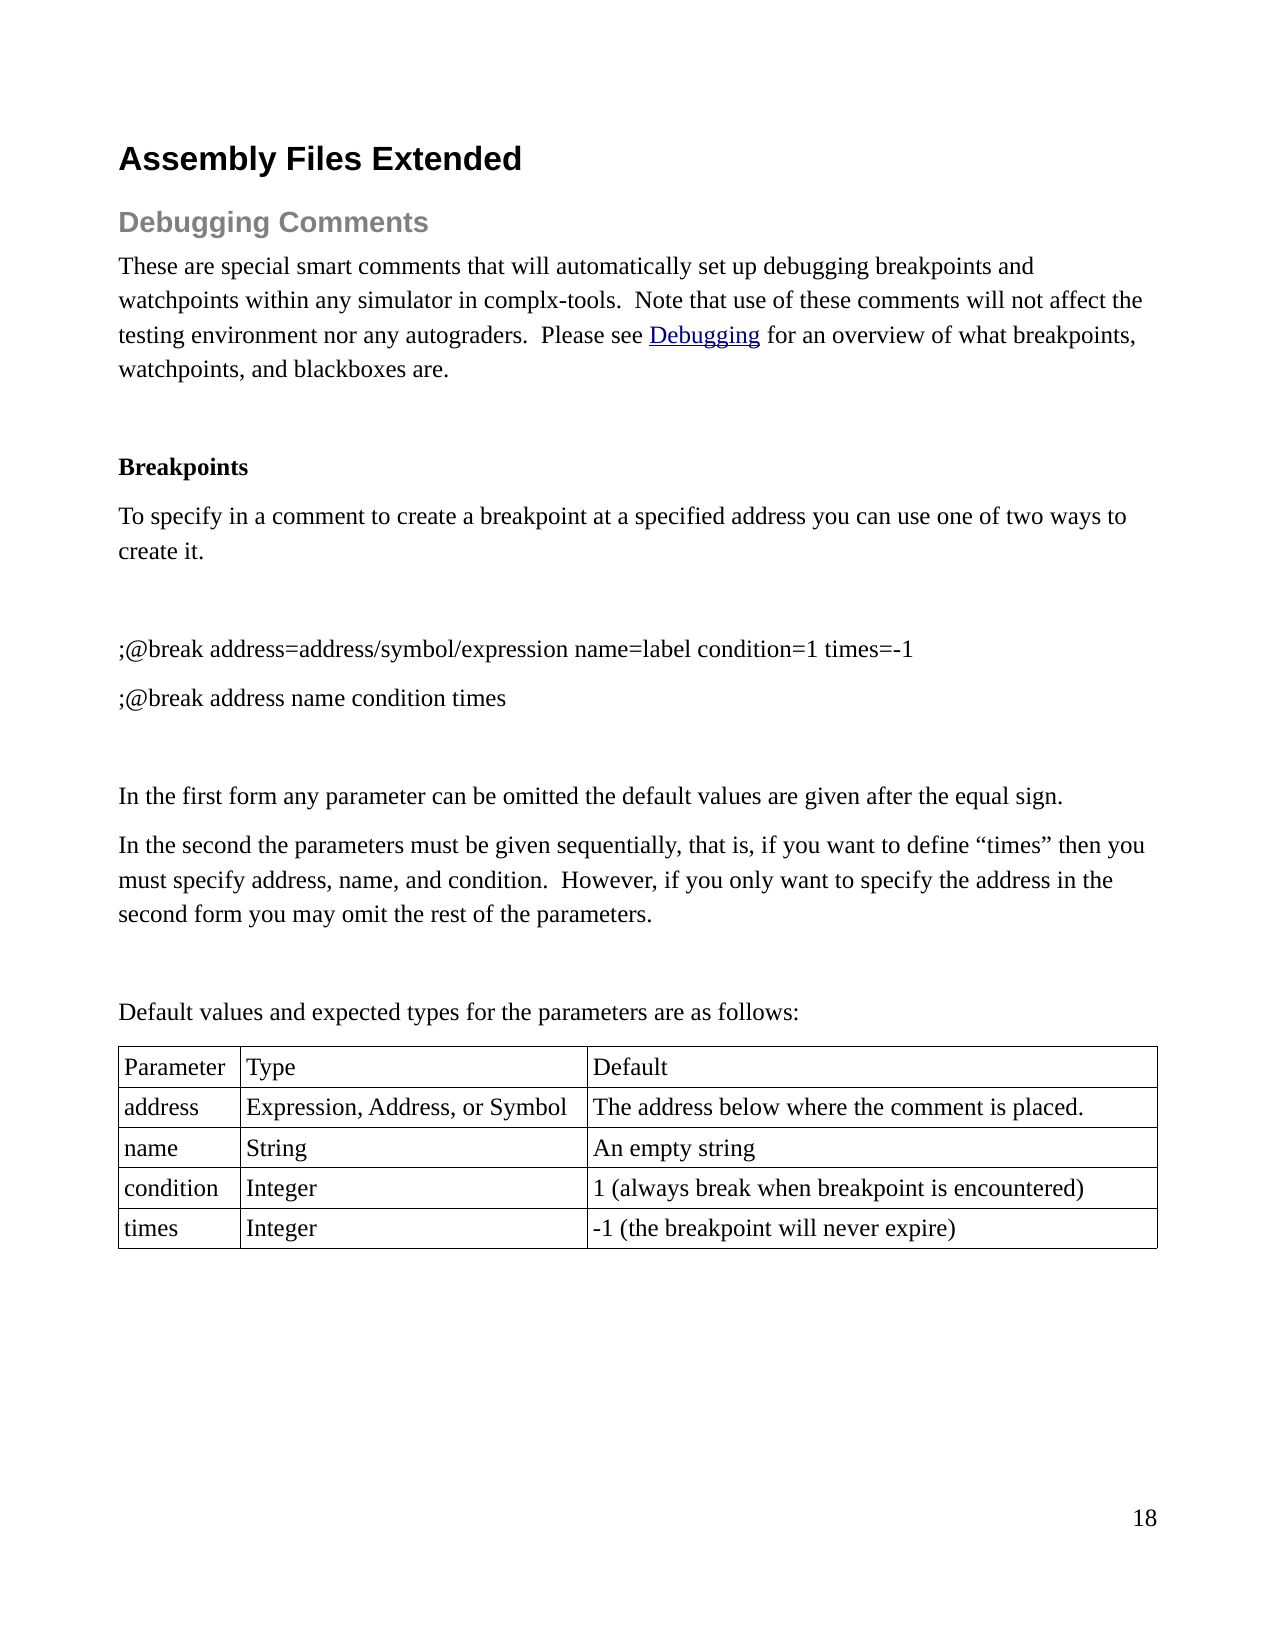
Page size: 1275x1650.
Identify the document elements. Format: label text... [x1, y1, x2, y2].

table_header Parameter [119, 1047, 240, 1087]
table_header Type [241, 1047, 587, 1087]
table_cell An empty string [588, 1128, 1157, 1167]
text These are special smart comments that will automatically set up debugging breakpoints and watchpoints within any simulator in complx-tools. Note that use of these comments will not affect the testing environment nor any autograders. Please see Debugging for an overview of what breakpoints, watchpoints, and blackboxes are. [118, 251, 1157, 383]
text In the first form any parameter can be omitted the default values are given after the equal sign. [118, 781, 1157, 810]
text ;@break address=address/symbol/expression name=label condition=1 times=-1 [118, 634, 1157, 663]
subtitle Assembly Files Extended [118, 139, 1157, 178]
table_cell 1 (always break when breakpoint is encountered) [588, 1168, 1157, 1208]
text Default values and expected types for the parameters are as follows: [118, 997, 1157, 1026]
table_cell condition [119, 1168, 240, 1208]
text To specify in a comment to create a breakpoint at a specified address you can use one of two ways to create it. [118, 501, 1157, 564]
text ;@break address name condition times [118, 683, 1157, 712]
table_cell Integer [241, 1168, 587, 1208]
table_cell name [119, 1128, 240, 1167]
text In the second the parameters must be given sequentially, that is, if you want to define “times” then you must specify address, name, and condition. However, if you only want to specify the address in the second form you may omit the rest of the parameters. [118, 830, 1157, 928]
table_cell address [119, 1088, 240, 1127]
table_cell Integer [241, 1209, 587, 1248]
text Breakpoints [118, 452, 1157, 481]
table_cell Expression, Address, or Symbol [241, 1088, 587, 1127]
table_cell -1 (the breakpoint will never expire) [588, 1209, 1157, 1248]
subtitle Debugging Comments [118, 205, 1157, 238]
table_cell String [241, 1128, 587, 1167]
table_header Default [588, 1047, 1157, 1087]
table_cell times [119, 1209, 240, 1248]
table_cell The address below where the comment is placed. [588, 1088, 1157, 1127]
